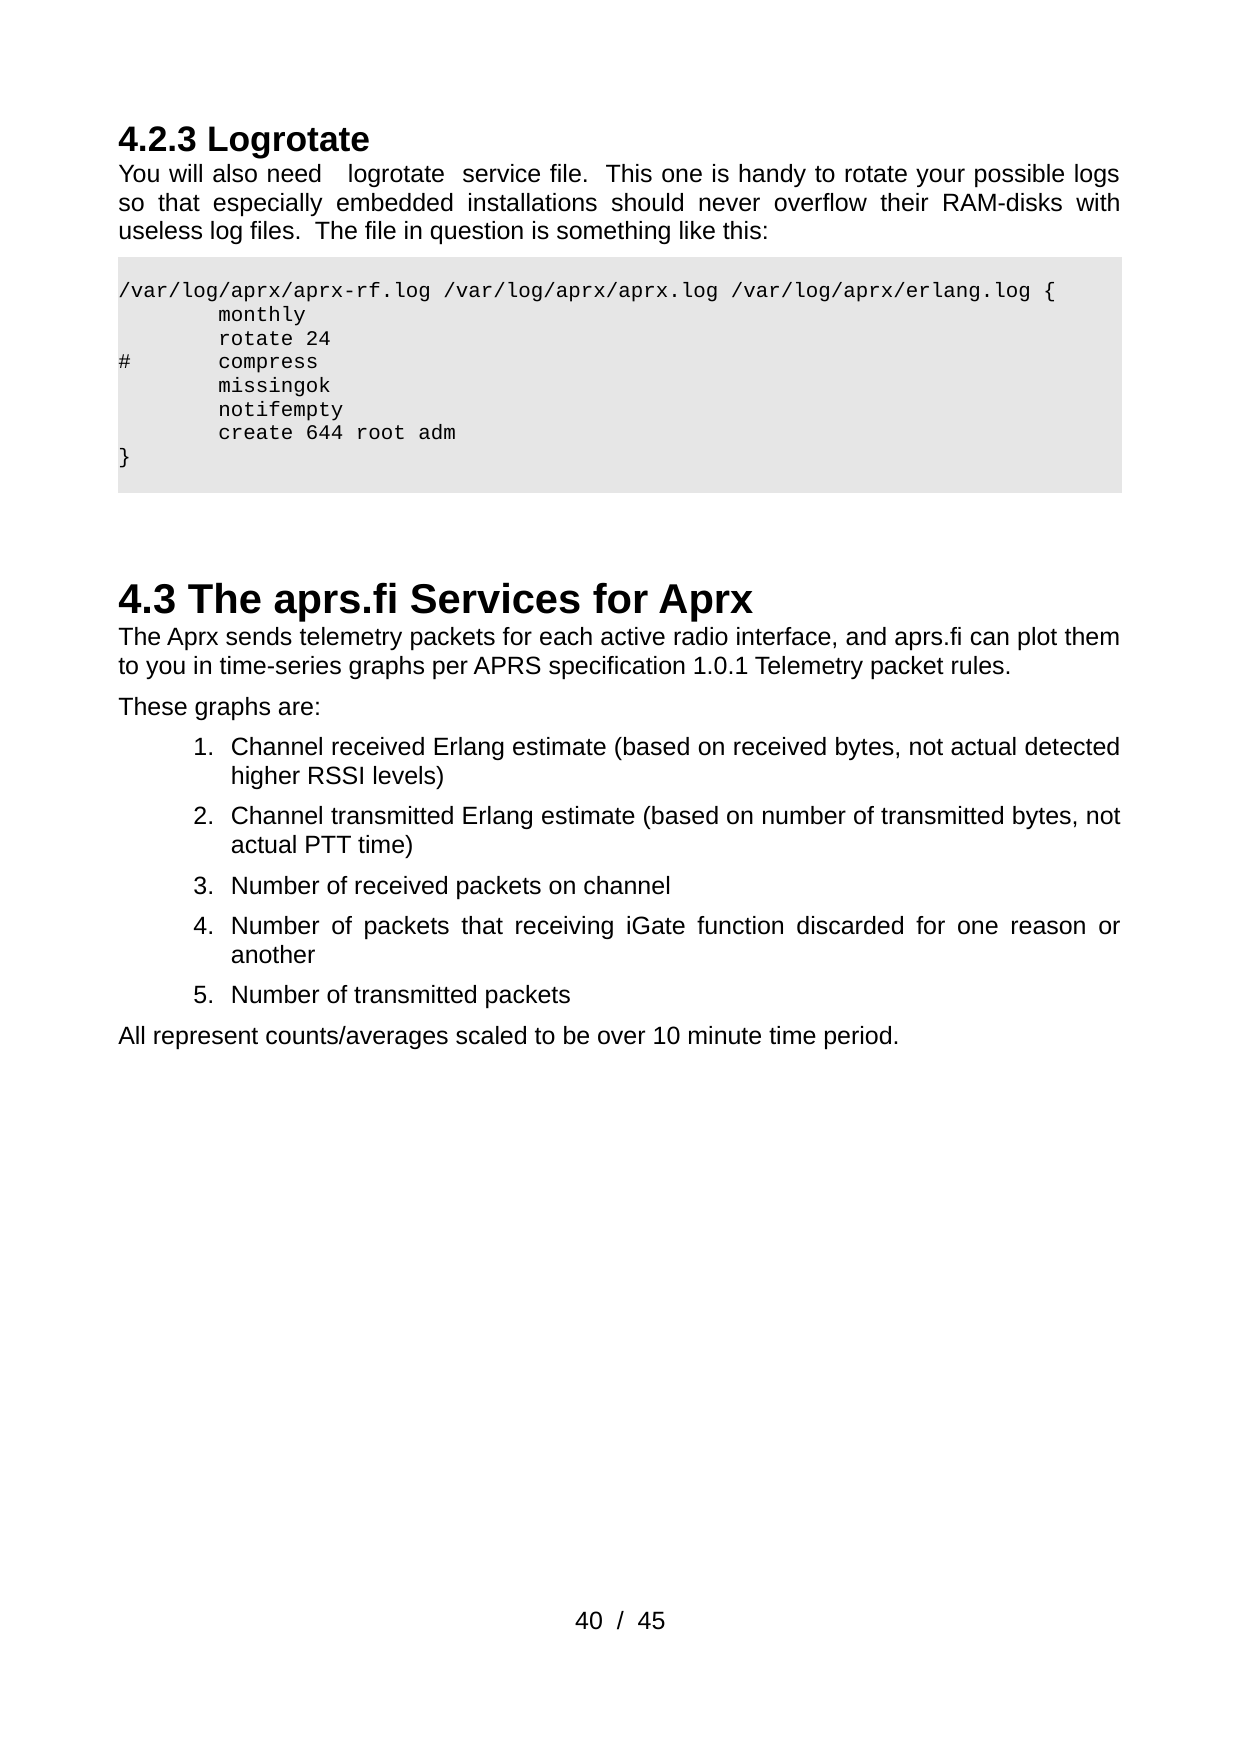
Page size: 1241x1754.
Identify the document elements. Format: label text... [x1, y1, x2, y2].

list Channel transmitted Erlang estimate (based on number of transmitted bytes, not actual PTT time) [193, 801, 1122, 859]
subtitle Logrotate [118, 118, 1122, 159]
text You will also need logrotate service file. This one is handy to rotate your possible logs so that especially embedded installations should never overflow their RAM-disks with useless log files. The file in question is something like this: [118, 159, 1122, 245]
text missingok [118, 375, 1122, 399]
text These graphs are: [118, 692, 1122, 720]
subtitle The aprs.fi Services for Aprx [118, 574, 1122, 622]
text } [118, 446, 1122, 470]
text All represent counts/averages scaled to be over 10 minute time period. [118, 1021, 1122, 1050]
text /var/log/aprx/aprx-rf.log /var/log/aprx/aprx.log /var/log/aprx/erlang.log { [118, 281, 1122, 304]
text The Aprx sends telemetry packets for each active radio interface, and aprs.fi can plot them to you in time-series graphs per APRS specification 1.0.1 Telemetry packet rules. [118, 622, 1122, 680]
list Channel received Erlang estimate (based on received bytes, not actual detected higher RSSI levels) [193, 732, 1122, 789]
list Number of transmitted packets [193, 980, 1122, 1009]
text rotate 24 [118, 328, 1122, 351]
text # compress [118, 351, 1122, 375]
text monthly [118, 304, 1122, 328]
text notifempty [118, 399, 1122, 422]
text create 644 root adm [118, 422, 1122, 446]
list Number of received packets on channel [193, 871, 1122, 899]
list Number of packets that receiving iGate function discarded for one reason or another [193, 911, 1122, 969]
